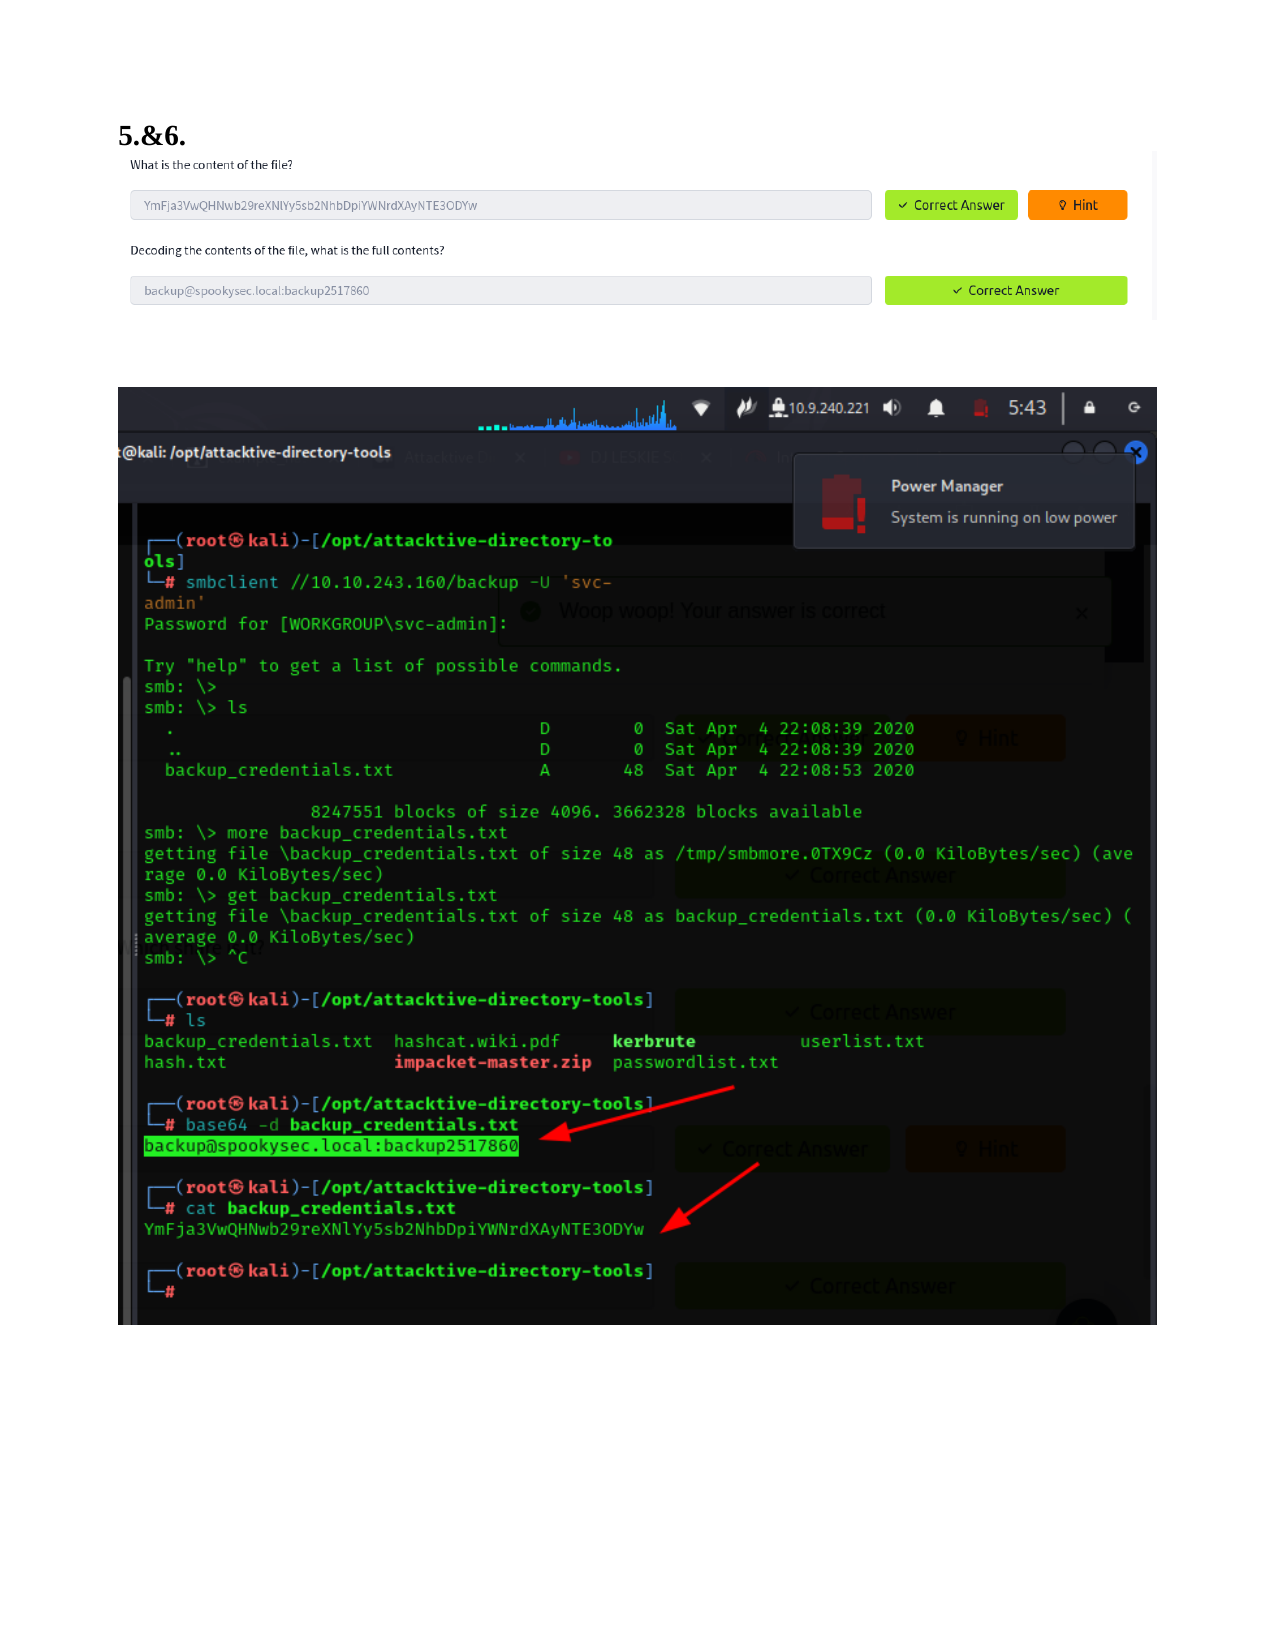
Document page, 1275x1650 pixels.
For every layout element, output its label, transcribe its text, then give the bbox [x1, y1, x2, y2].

picture [118, 387, 1157, 1325]
text 5.&6. [118, 118, 1157, 151]
picture [118, 151, 1157, 320]
